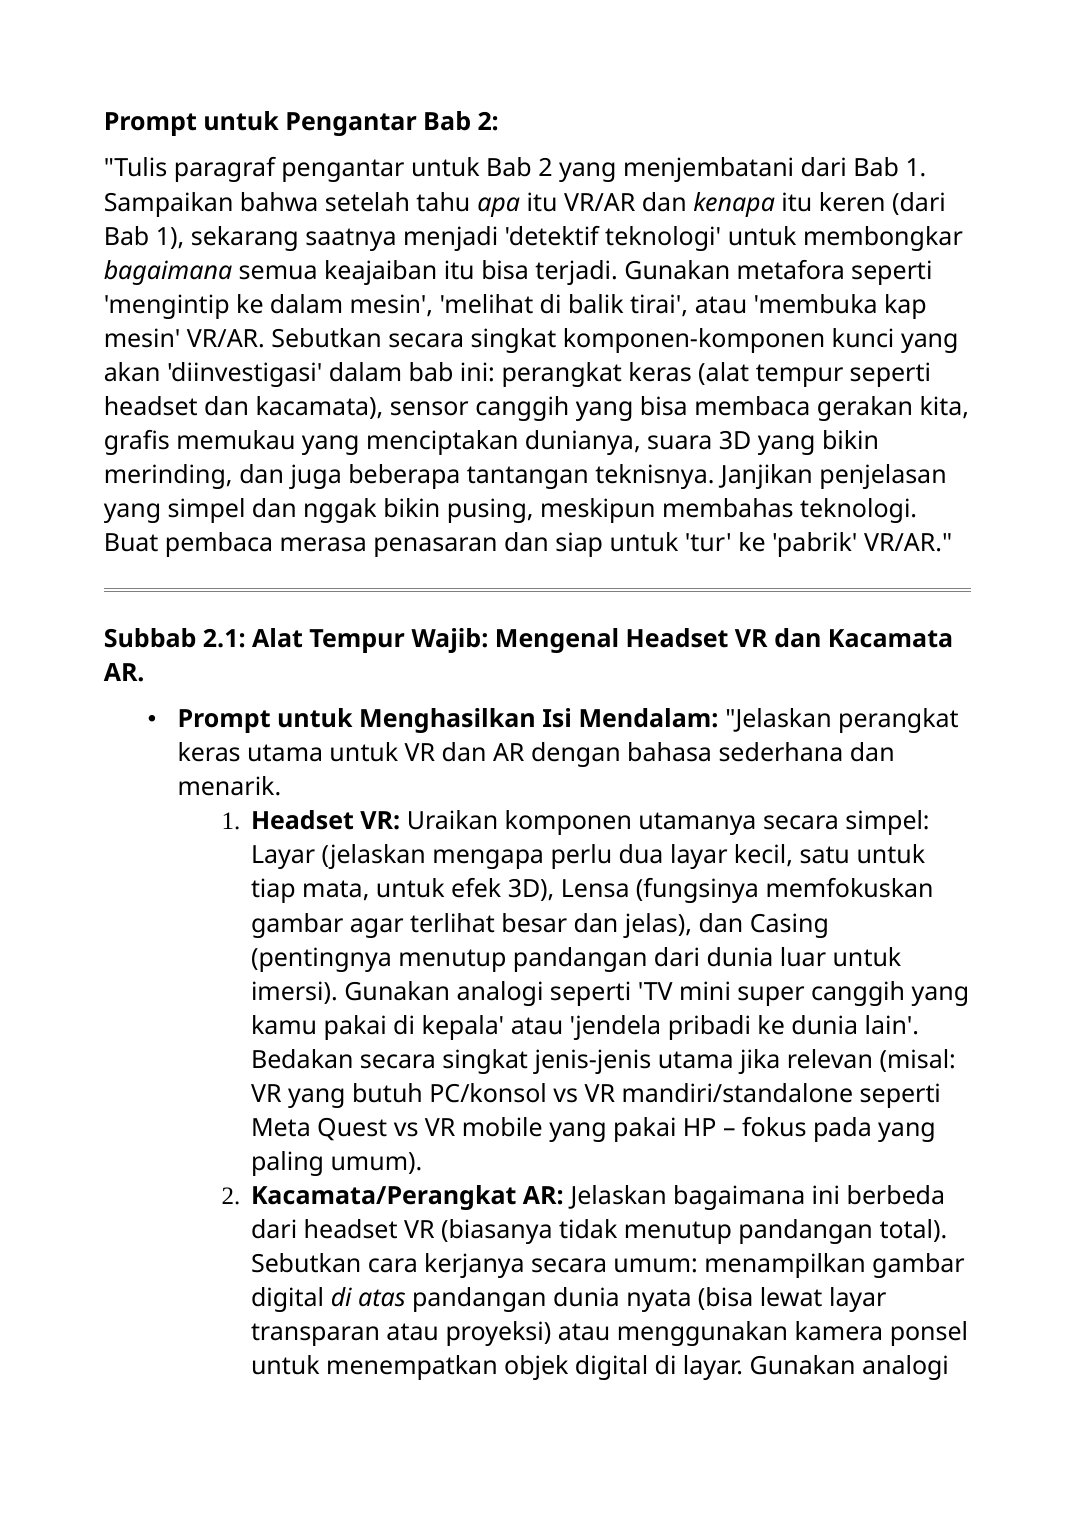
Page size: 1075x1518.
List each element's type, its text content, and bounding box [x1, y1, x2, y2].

list Headset VR: Uraikan komponen utamanya secara simpel: Layar (jelaskan mengapa perlu dua layar kecil, satu untuk tiap mata, untuk efek 3D), Lensa (fungsinya memfokuskan gambar agar terlihat besar dan jelas), dan Casing (pentingnya menutup pandangan dari dunia luar untuk imersi). Gunakan analogi seperti 'TV mini super canggih yang kamu pakai di kepala' atau 'jendela pribadi ke dunia lain'. Bedakan secara singkat jenis-jenis utama jika relevan (misal: VR yang butuh PC/konsol vs VR mandiri/standalone seperti Meta Quest vs VR mobile yang pakai HP – fokus pada yang paling umum). [221, 803, 971, 1178]
text Prompt untuk Pengantar Bab 2: [103, 103, 971, 138]
text Subbab 2.1: Alat Tempur Wajib: Mengenal Headset VR dan Kacamata AR. [103, 620, 971, 688]
list Prompt untuk Menghasilkan Isi Mendalam: "Jelaskan perangkat keras utama untuk VR dan AR dengan bahasa sederhana dan menarik. [148, 701, 971, 803]
text "Tulis paragraf pengantar untuk Bab 2 yang menjembatani dari Bab 1. Sampaikan bahwa setelah tahu apa itu VR/AR dan kenapa itu keren (dari Bab 1), sekarang saatnya menjadi 'detektif teknologi' untuk membongkar bagaimana semua keajaiban itu bisa terjadi. Gunakan metafora seperti 'mengintip ke dalam mesin', 'melihat di balik tirai', atau 'membuka kap mesin' VR/AR. Sebutkan secara singkat komponen-komponen kunci yang akan 'diinvestigasi' dalam bab ini: perangkat keras (alat tempur seperti headset dan kacamata), sensor canggih yang bisa membaca gerakan kita, grafis memukau yang menciptakan dunianya, suara 3D yang bikin merinding, dan juga beberapa tantangan teknisnya. Janjikan penjelasan yang simpel dan nggak bikin pusing, meskipun membahas teknologi. Buat pembaca merasa penasaran dan siap untuk 'tur' ke 'pabrik' VR/AR." [103, 150, 971, 559]
list Kacamata/Perangkat AR: Jelaskan bagaimana ini berbeda dari headset VR (biasanya tidak menutup pandangan total). Sebutkan cara kerjanya secara umum: menampilkan gambar digital di atas pandangan dunia nyata (bisa lewat layar transparan atau proyeksi) atau menggunakan kamera ponsel untuk menempatkan objek digital di layar. Gunakan analogi [221, 1178, 971, 1382]
